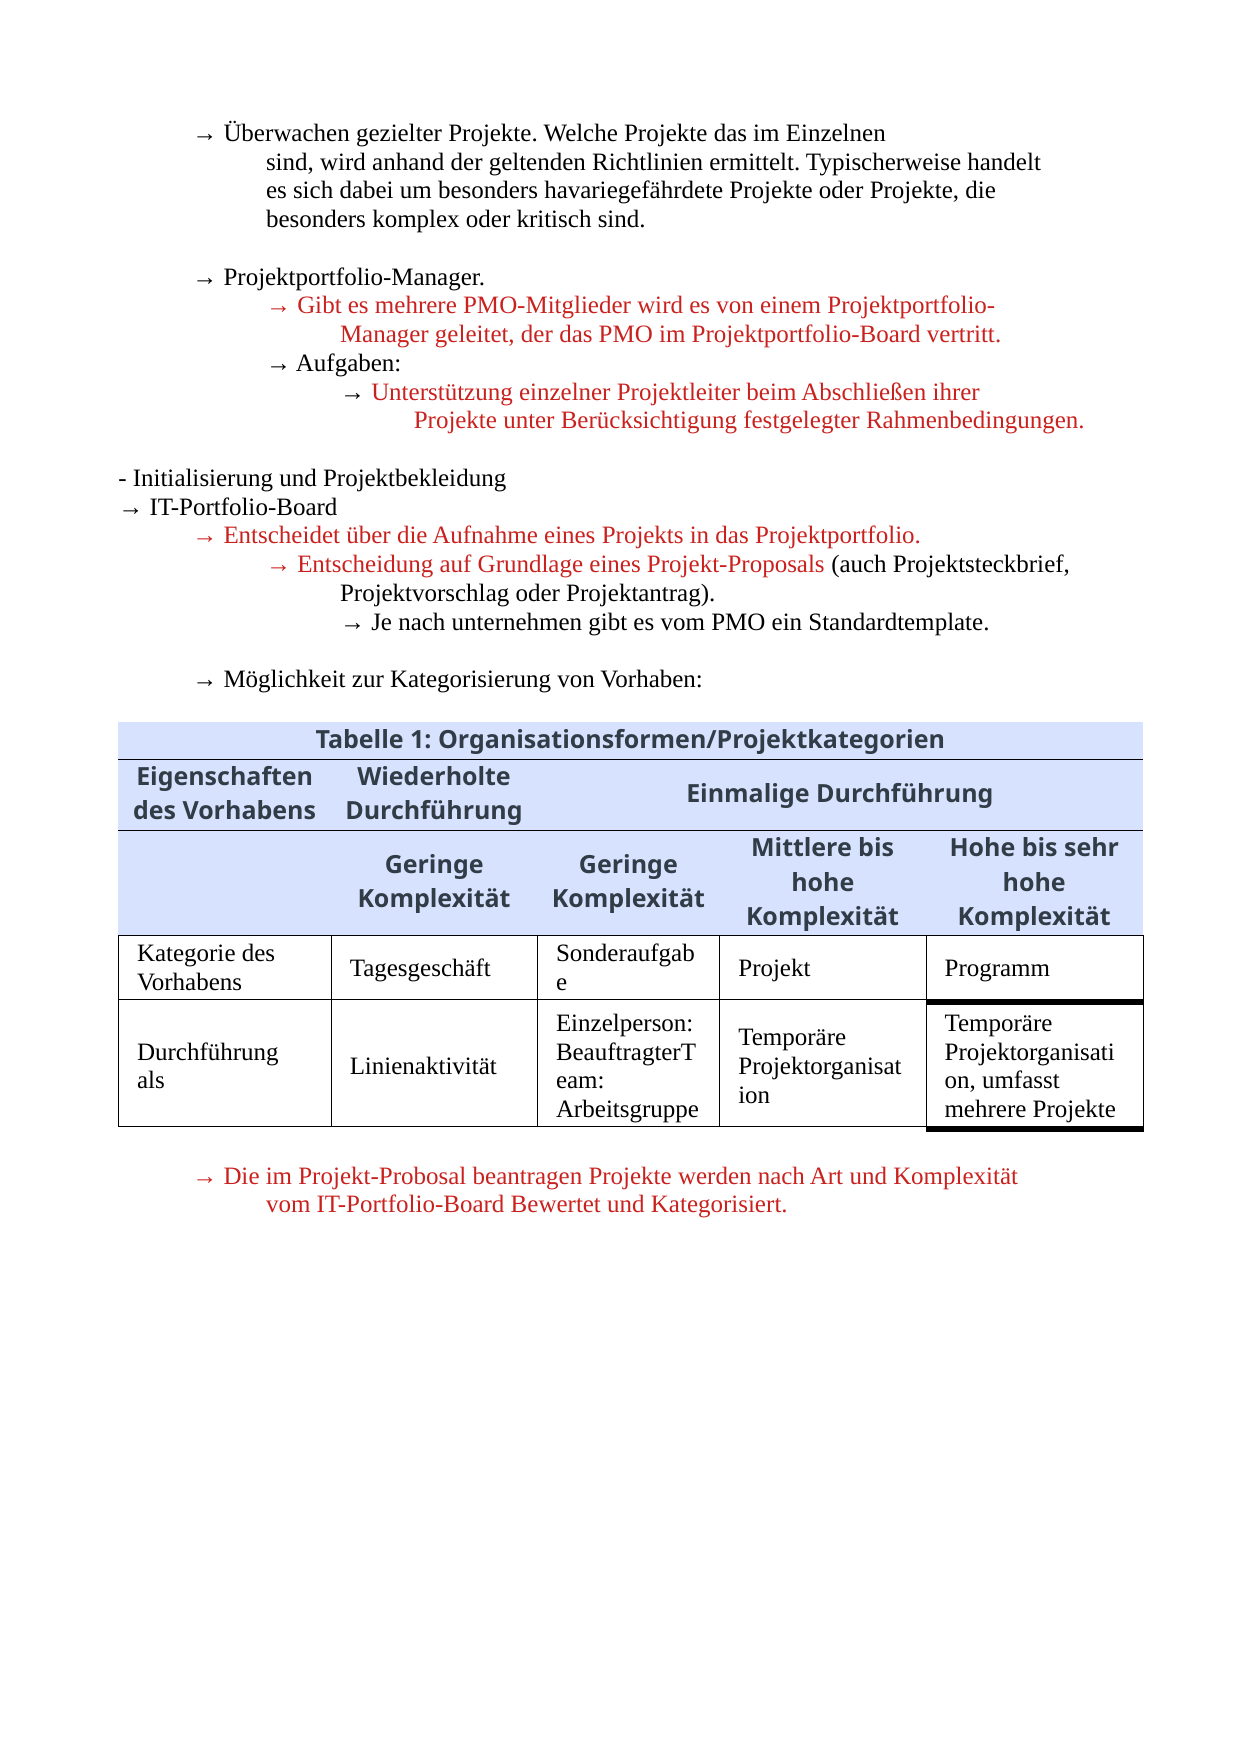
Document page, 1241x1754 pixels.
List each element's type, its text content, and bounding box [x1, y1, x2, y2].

table_cell Sonderaufgabe [538, 936, 719, 999]
text → Je nach unternehmen gibt es vom PMO ein Standardtemplate. [118, 607, 1122, 636]
table_cell Temporäre Projektorganisation, umfasst mehrere Projekte [927, 1005, 1143, 1126]
table_cell Kategorie des Vorhabens [119, 936, 331, 999]
table_header Tabelle 1: Organisationsformen/Projektkategorien [118, 722, 1143, 759]
table_cell Geringe Komplexität [331, 831, 537, 935]
table_cell Einzelperson: BeauftragterTeam: Arbeitsgruppe [538, 1000, 719, 1126]
text → Aufgaben: [118, 348, 1122, 377]
text → Überwachen gezielter Projekte. Welche Projekte das im Einzelnen sind, wird anhand der geltenden Richtlinien ermittelt. Typischerweise handelt es sich dabei um besonders havariegefährdete Projekte oder Projekte, die besonders komplex oder kritisch sind. [118, 118, 1122, 233]
table_cell Wiederholte Durchführung [331, 760, 537, 830]
text vom IT-Portfolio-Board Bewertet und Kategorisiert. [118, 1189, 1122, 1218]
table_cell Eigenschaften des Vorhabens [118, 760, 331, 830]
text → Gibt es mehrere PMO-Mitglieder wird es von einem Projektportfolio- Manager geleitet, der das PMO im Projektportfolio-Board vertritt. [118, 291, 1122, 348]
table_cell Tagesgeschäft [332, 936, 537, 999]
table_cell [118, 831, 331, 935]
text → Entscheidet über die Aufnahme eines Projekts in das Projektportfolio. [118, 521, 1122, 549]
text → Projektportfolio-Manager. [118, 262, 1122, 291]
table_cell Mittlere bis hohe Komplexität [719, 831, 926, 935]
table_cell Einmalige Durchführung [537, 760, 1143, 830]
table_cell Linienaktivität [332, 1000, 537, 1126]
text Projektvorschlag oder Projektantrag). [118, 578, 1122, 607]
text → Unterstützung einzelner Projektleiter beim Abschließen ihrer [118, 377, 1122, 406]
text → Möglichkeit zur Kategorisierung von Vorhaben: [118, 664, 1122, 693]
table_cell Hohe bis sehr hohe Komplexität [926, 831, 1143, 935]
text → Die im Projekt-Probosal beantragen Projekte werden nach Art und Komplexität [118, 1161, 1122, 1189]
table_cell Durchführung als [119, 1000, 331, 1126]
text → IT-Portfolio-Board [118, 492, 1122, 521]
table_cell Programm [927, 936, 1143, 999]
table_cell Geringe Komplexität [537, 831, 719, 935]
table_cell Temporäre Projektorganisation [720, 1000, 926, 1126]
table_cell Projekt [720, 936, 926, 999]
text - Initialisierung und Projektbekleidung [118, 463, 1122, 492]
text → Entscheidung auf Grundlage eines Projekt-Proposals (auch Projektsteckbrief, [118, 549, 1122, 578]
text Projekte unter Berücksichtigung festgelegter Rahmenbedingungen. [118, 406, 1122, 434]
